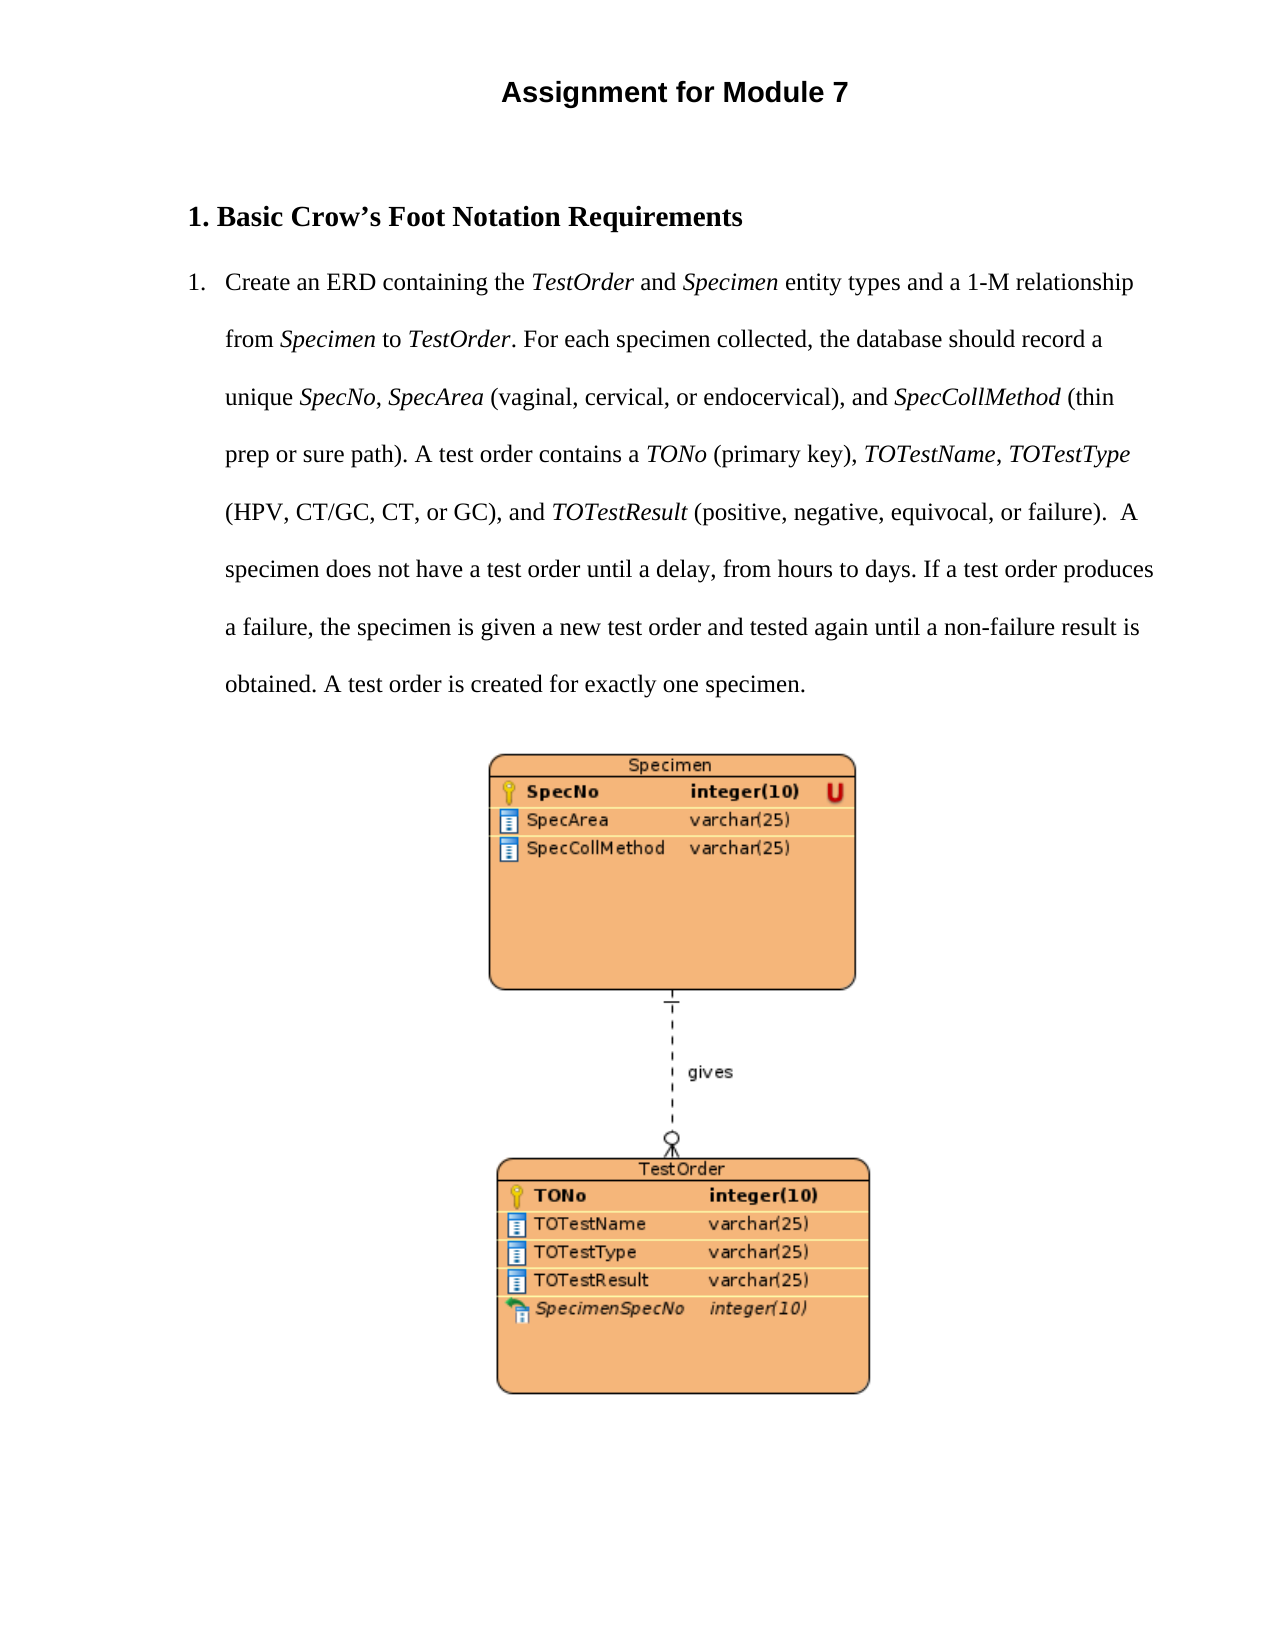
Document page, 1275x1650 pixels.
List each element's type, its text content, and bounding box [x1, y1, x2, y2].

picture [264, 726, 1086, 1454]
subtitle Assignment for Module 7 [187, 75, 1162, 108]
text 1. Basic Crow’s Foot Notation Requirements [187, 199, 1162, 233]
list Create an ERD containing the TestOrder and Specimen entity types and a 1-M relationship from Specimen to TestOrder. For each specimen collected, the database should record a unique SpecNo, SpecArea (vaginal, cervical, or endocervical), and SpecCollMethod (thin prep or sure path). A test order contains a TONo (primary key), TOTestName, TOTestType (HPV, CT/GC, CT, or GC), and TOTestResult (positive, negative, equivocal, or failure). A specimen does not have a test order until a delay, from hours to days. If a test order produces a failure, the specimen is given a new test order and tested again until a non-failure result is obtained. A test order is created for exactly one specimen. [187, 267, 1162, 698]
